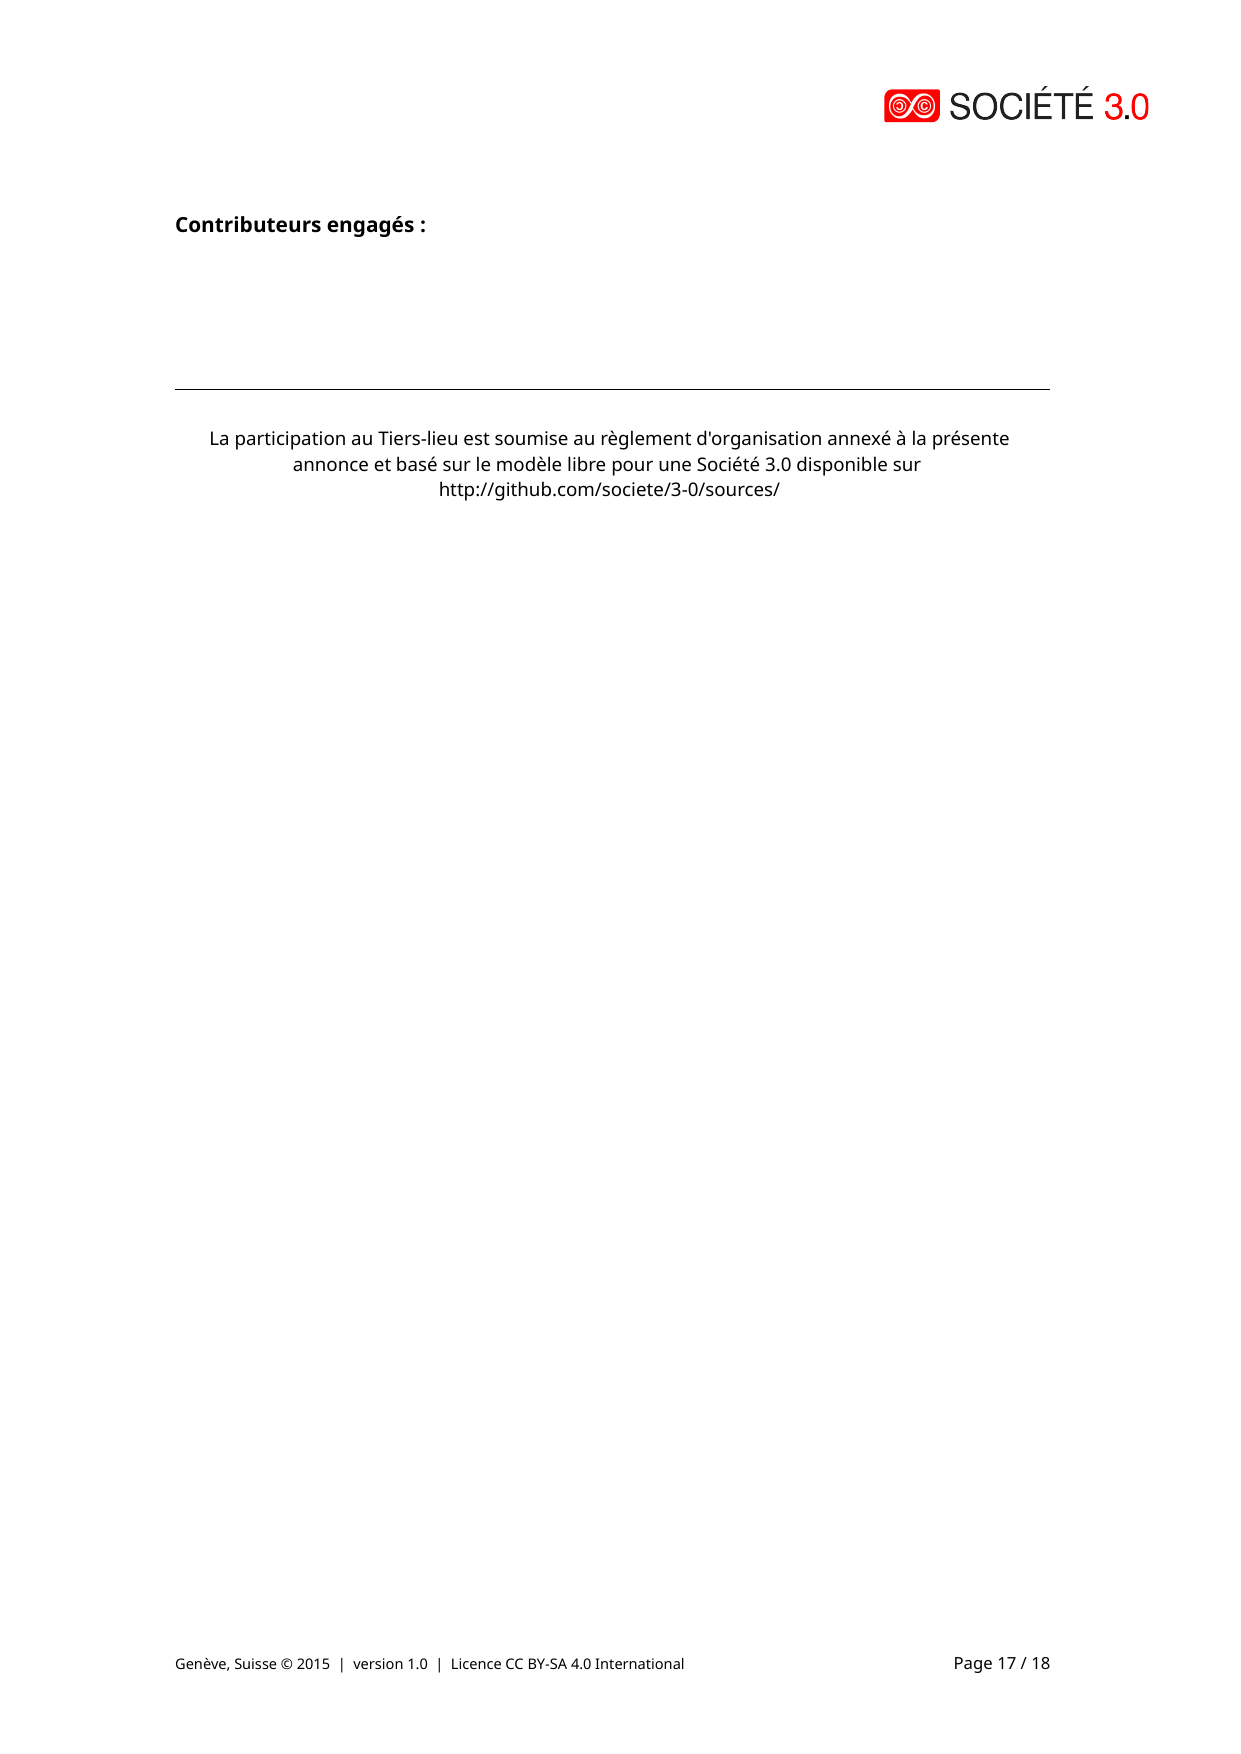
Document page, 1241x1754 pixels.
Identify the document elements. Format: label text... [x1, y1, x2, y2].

text Contributeurs engagés : [175, 210, 1050, 238]
picture [884, 83, 1149, 125]
